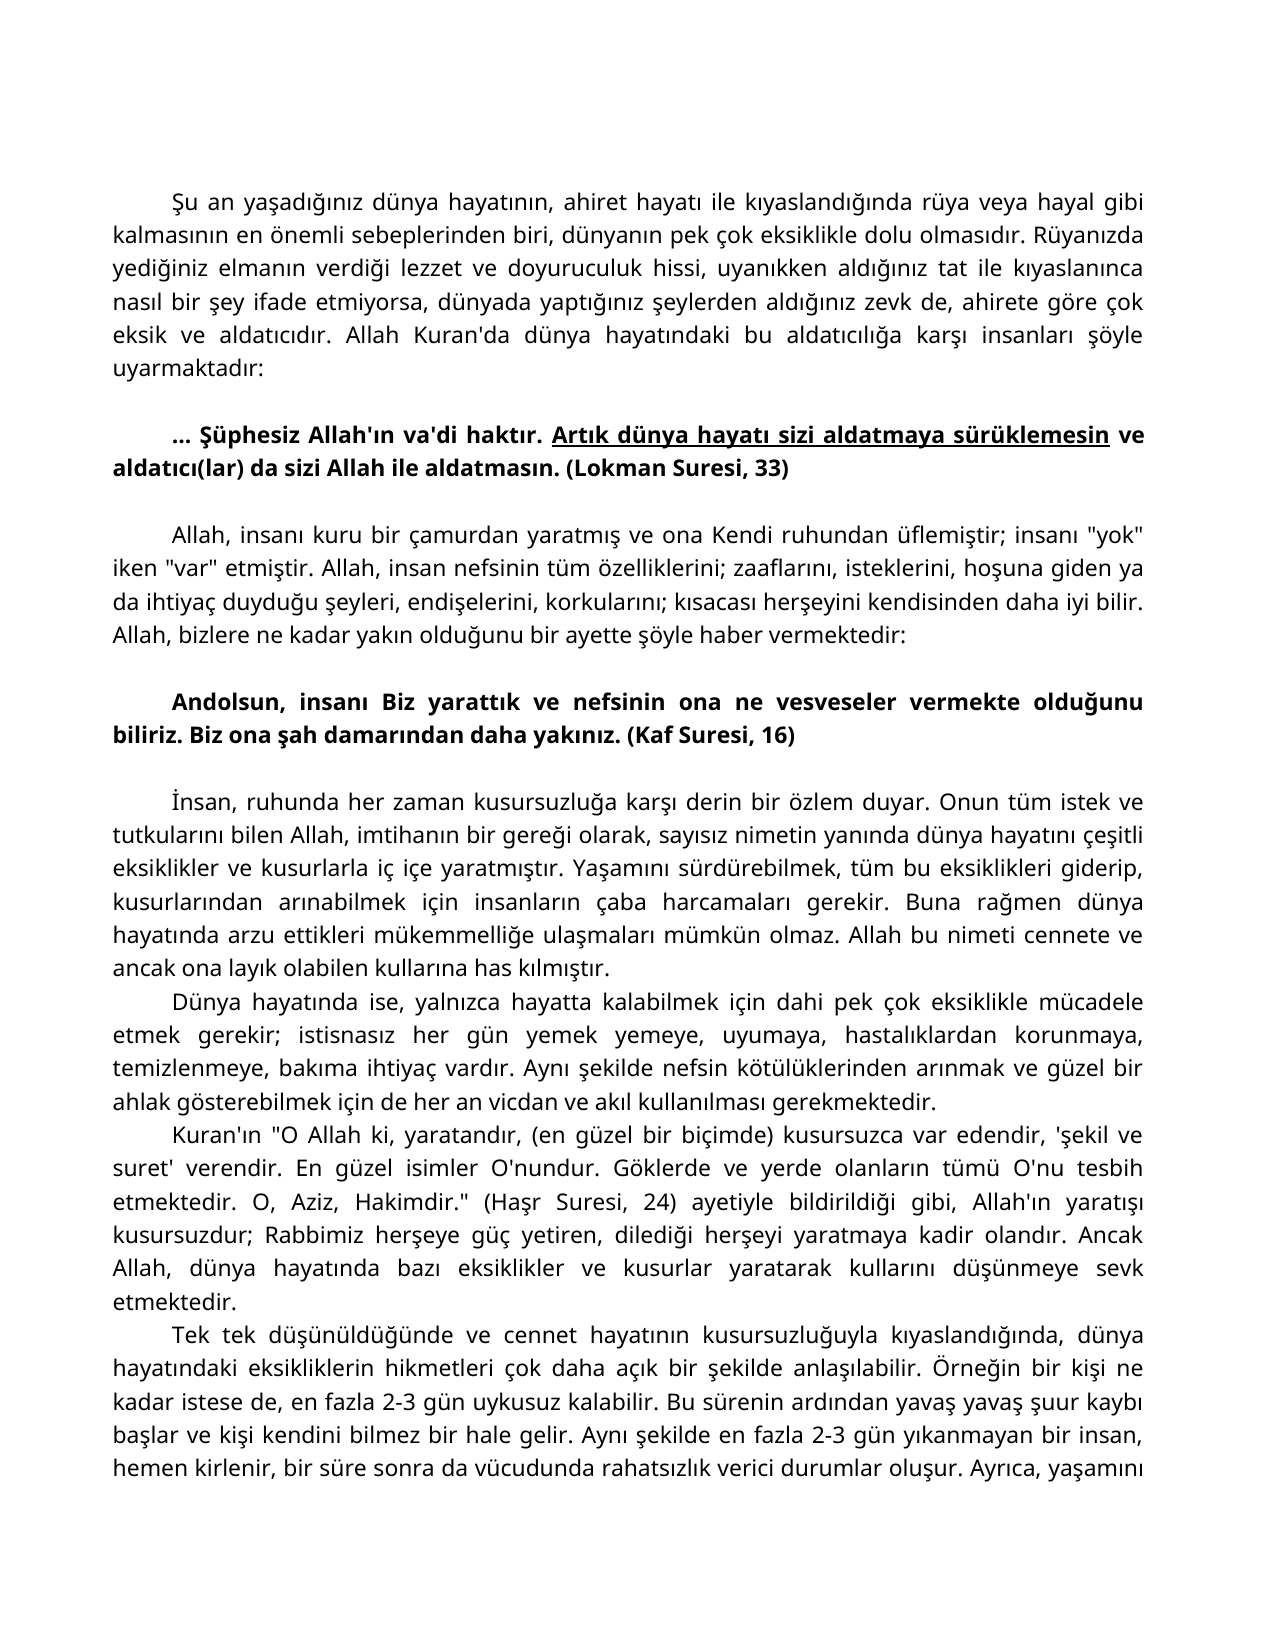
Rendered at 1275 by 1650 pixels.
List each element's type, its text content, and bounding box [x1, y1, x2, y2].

text Dünya hayatında ise, yalnızca hayatta kalabilmek için dahi pek çok eksiklikle mücadele etmek gerekir; istisnasız her gün yemek yemeye, uyumaya, hastalıklardan korunmaya, temizlenmeye, bakıma ihtiyaç vardır. Aynı şekilde nefsin kötülüklerinden arınmak ve güzel bir ahlak gösterebilmek için de her an vicdan ve akıl kullanılması gerekmektedir. [112, 983, 1145, 1117]
text Şu an yaşadığınız dünya hayatının, ahiret hayatı ile kıyaslandığında rüya veya hayal gibi kalmasının en önemli sebeplerinden biri, dünyanın pek çok eksiklikle dolu olmasıdır. Rüyanızda yediğiniz elmanın verdiği lezzet ve doyuruculuk hissi, uyanıkken aldığınız tat ile kıyaslanınca nasıl bir şey ifade etmiyorsa, dünyada yaptığınız şeylerden aldığınız zevk de, ahirete göre çok eksik ve aldatıcıdır. Allah Kuran'da dünya hayatındaki bu aldatıcılığa karşı insanları şöyle uyarmaktadır: [112, 183, 1145, 383]
text Kuran'ın "O Allah ki, yaratandır, (en güzel bir biçimde) kusursuzca var edendir, 'şekil ve suret' verendir. En güzel isimler O'nundur. Göklerde ve yerde olanların tümü O'nu tesbih etmektedir. O, Aziz, Hakimdir." (Haşr Suresi, 24) ayetiyle bildirildiği gibi, Allah'ın yaratışı kusursuzdur; Rabbimiz herşeye güç yetiren, dilediği herşeyi yaratmaya kadir olandır. Ancak Allah, dünya hayatında bazı eksiklikler ve kusurlar yaratarak kullarını düşünmeye sevk etmektedir. [112, 1117, 1145, 1317]
text Allah, insanı kuru bir çamurdan yaratmış ve ona Kendi ruhundan üflemiştir; insanı "yok" iken "var" etmiştir. Allah, insan nefsinin tüm özelliklerini; zaaflarını, isteklerini, hoşuna giden ya da ihtiyaç duyduğu şeyleri, endişelerini, korkularını; kısacası herşeyini kendisinden daha iyi bilir. Allah, bizlere ne kadar yakın olduğunu bir ayette şöyle haber vermektedir: [112, 517, 1145, 650]
text ... Şüphesiz Allah'ın va'di haktır. Artık dünya hayatı sizi aldatmaya sürüklemesin ve aldatıcı(lar) da sizi Allah ile aldatmasın. (Lokman Suresi, 33) [112, 417, 1145, 483]
text Andolsun, insanı Biz yarattık ve nefsinin ona ne vesveseler vermekte olduğunu biliriz. Biz ona şah damarından daha yakınız. (Kaf Suresi, 16) [112, 683, 1145, 750]
text İnsan, ruhunda her zaman kusursuzluğa karşı derin bir özlem duyar. Onun tüm istek ve tutkularını bilen Allah, imtihanın bir gereği olarak, sayısız nimetin yanında dünya hayatını çeşitli eksiklikler ve kusurlarla iç içe yaratmıştır. Yaşamını sürdürebilmek, tüm bu eksiklikleri giderip, kusurlarından arınabilmek için insanların çaba harcamaları gerekir. Buna rağmen dünya hayatında arzu ettikleri mükemmelliğe ulaşmaları mümkün olmaz. Allah bu nimeti cennete ve ancak ona layık olabilen kullarına has kılmıştır. [112, 783, 1145, 983]
text Tek tek düşünüldüğünde ve cennet hayatının kusursuzluğuyla kıyaslandığında, dünya hayatındaki eksikliklerin hikmetleri çok daha açık bir şekilde anlaşılabilir. Örneğin bir kişi ne kadar istese de, en fazla 2-3 gün uykusuz kalabilir. Bu sürenin ardından yavaş yavaş şuur kaybı başlar ve kişi kendini bilmez bir hale gelir. Aynı şekilde en fazla 2-3 gün yıkanmayan bir insan, hemen kirlenir, bir süre sonra da vücudunda rahatsızlık verici durumlar oluşur. Ayrıca, yaşamını [112, 1317, 1145, 1483]
